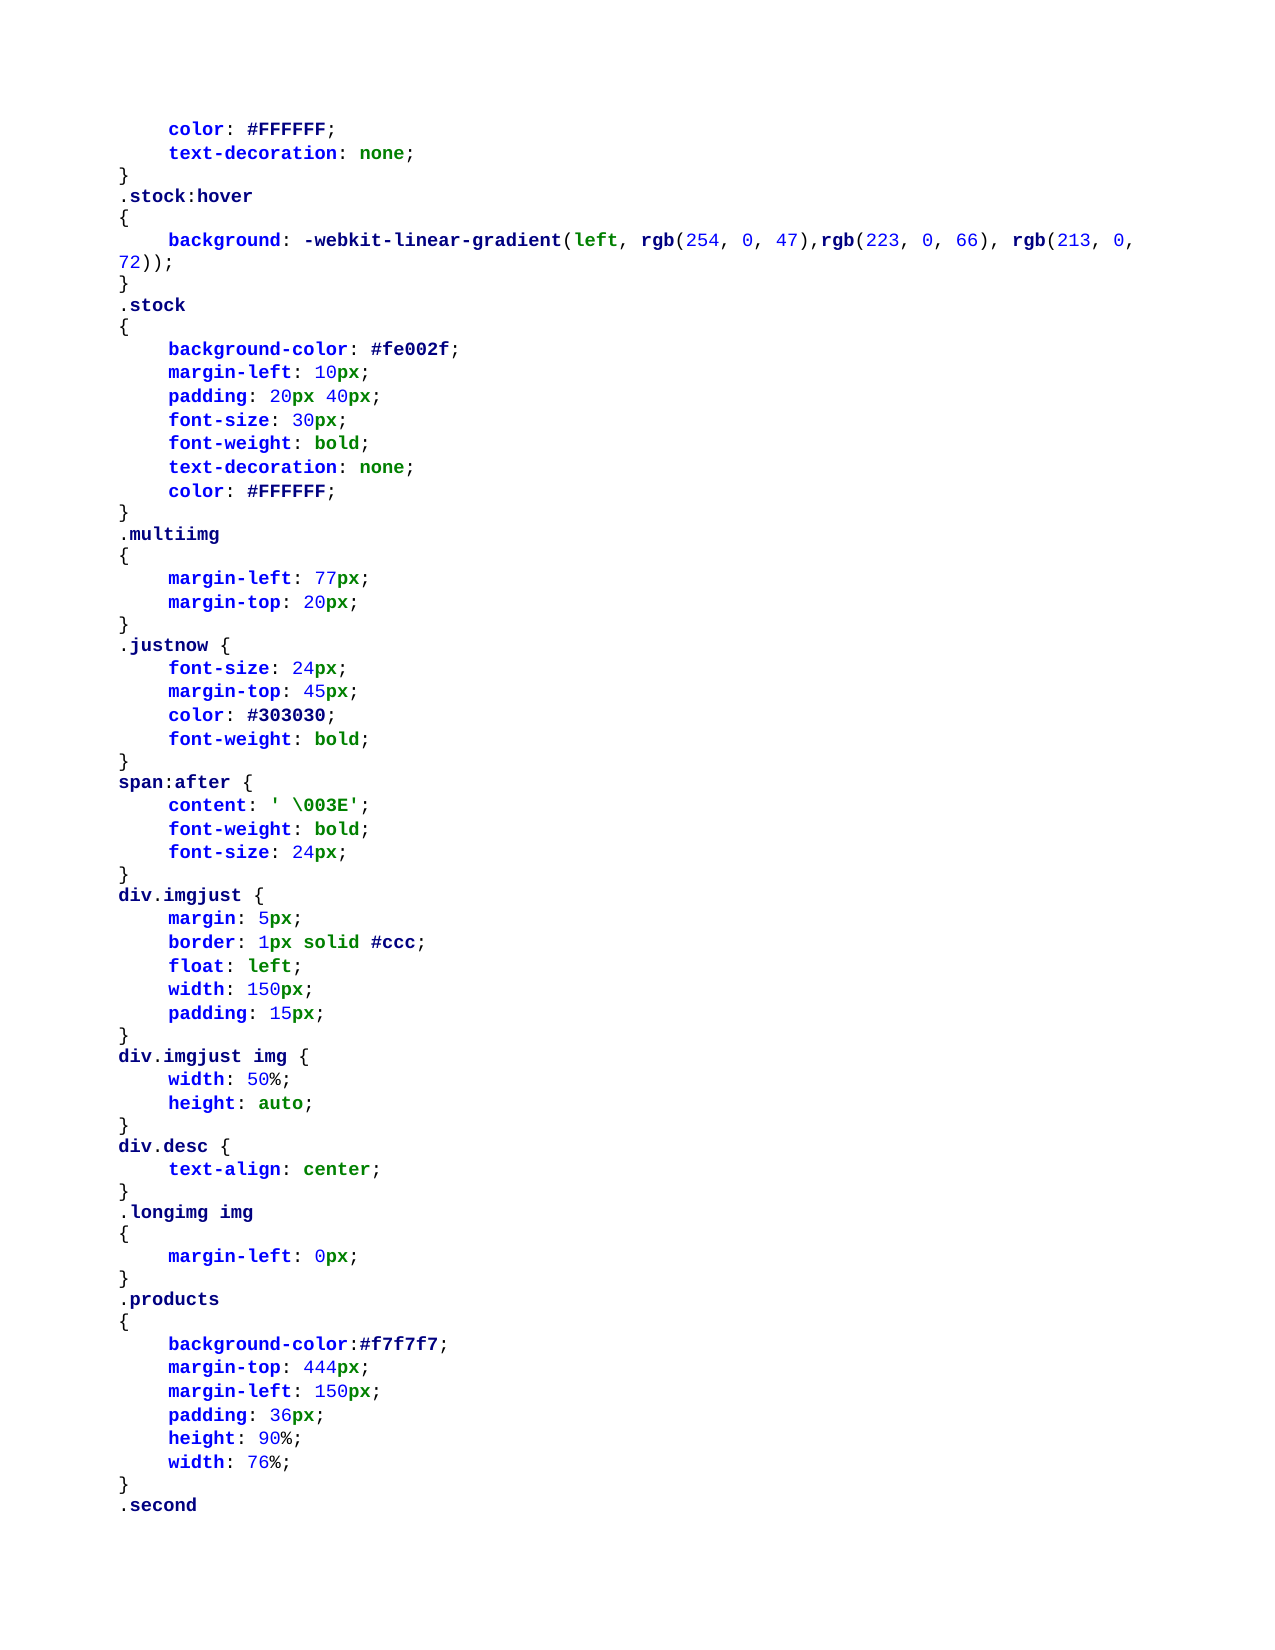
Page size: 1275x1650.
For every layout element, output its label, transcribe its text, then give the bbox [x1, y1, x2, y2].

text color: #FFFFFF; [118, 118, 1157, 142]
text .second [118, 1496, 1157, 1517]
text font-size: 24px; [118, 657, 1157, 681]
text div.imgjust { [118, 886, 1157, 907]
text background-color: #fe002f; [118, 338, 1157, 361]
text div.imgjust img { [118, 1047, 1157, 1068]
text content: ' \003E'; [118, 794, 1157, 818]
text background: -webkit-linear-gradient(left, rgb(254, 0, 47),rgb(223, 0, 66), rgb(213, 0, 72)); [118, 229, 1157, 274]
text padding: 15px; [118, 1002, 1157, 1026]
text margin-left: 10px; [118, 361, 1157, 385]
text font-weight: bold; [118, 432, 1157, 456]
text .products [118, 1290, 1157, 1311]
text } [118, 274, 1157, 295]
text } [118, 1026, 1157, 1047]
text text-decoration: none; [118, 456, 1157, 480]
text width: 150px; [118, 978, 1157, 1002]
text margin-left: 77px; [118, 567, 1157, 591]
text .stock [118, 295, 1157, 317]
text width: 50%; [118, 1068, 1157, 1092]
text padding: 20px 40px; [118, 385, 1157, 409]
text margin-top: 444px; [118, 1356, 1157, 1380]
text height: 90%; [118, 1427, 1157, 1451]
text padding: 36px; [118, 1404, 1157, 1427]
text div.desc { [118, 1137, 1157, 1158]
text width: 76%; [118, 1451, 1157, 1474]
text float: left; [118, 955, 1157, 978]
text font-size: 24px; [118, 841, 1157, 865]
text border: 1px solid #ccc; [118, 931, 1157, 955]
text height: auto; [118, 1092, 1157, 1115]
text margin-left: 150px; [118, 1380, 1157, 1404]
text } [118, 1182, 1157, 1203]
text } [118, 865, 1157, 886]
text margin-top: 45px; [118, 681, 1157, 704]
text } [118, 614, 1157, 636]
text .justnow { [118, 636, 1157, 657]
text { [118, 208, 1157, 229]
text .multiimg [118, 524, 1157, 546]
text { [118, 1311, 1157, 1333]
text } [118, 503, 1157, 524]
text color: #303030; [118, 704, 1157, 728]
text } [118, 165, 1157, 187]
text } [118, 751, 1157, 773]
text font-size: 30px; [118, 409, 1157, 432]
text margin-top: 20px; [118, 591, 1157, 614]
text text-align: center; [118, 1158, 1157, 1182]
text span:after { [118, 773, 1157, 794]
text margin: 5px; [118, 907, 1157, 931]
text .stock:hover [118, 187, 1157, 208]
text font-weight: bold; [118, 728, 1157, 751]
text { [118, 1224, 1157, 1245]
text { [118, 317, 1157, 338]
text text-decoration: none; [118, 142, 1157, 165]
text } [118, 1474, 1157, 1496]
text background-color:#f7f7f7; [118, 1333, 1157, 1356]
text } [118, 1115, 1157, 1137]
text .longimg img [118, 1203, 1157, 1224]
text color: #FFFFFF; [118, 480, 1157, 503]
text margin-left: 0px; [118, 1245, 1157, 1269]
text } [118, 1269, 1157, 1290]
text font-weight: bold; [118, 818, 1157, 841]
text { [118, 546, 1157, 567]
